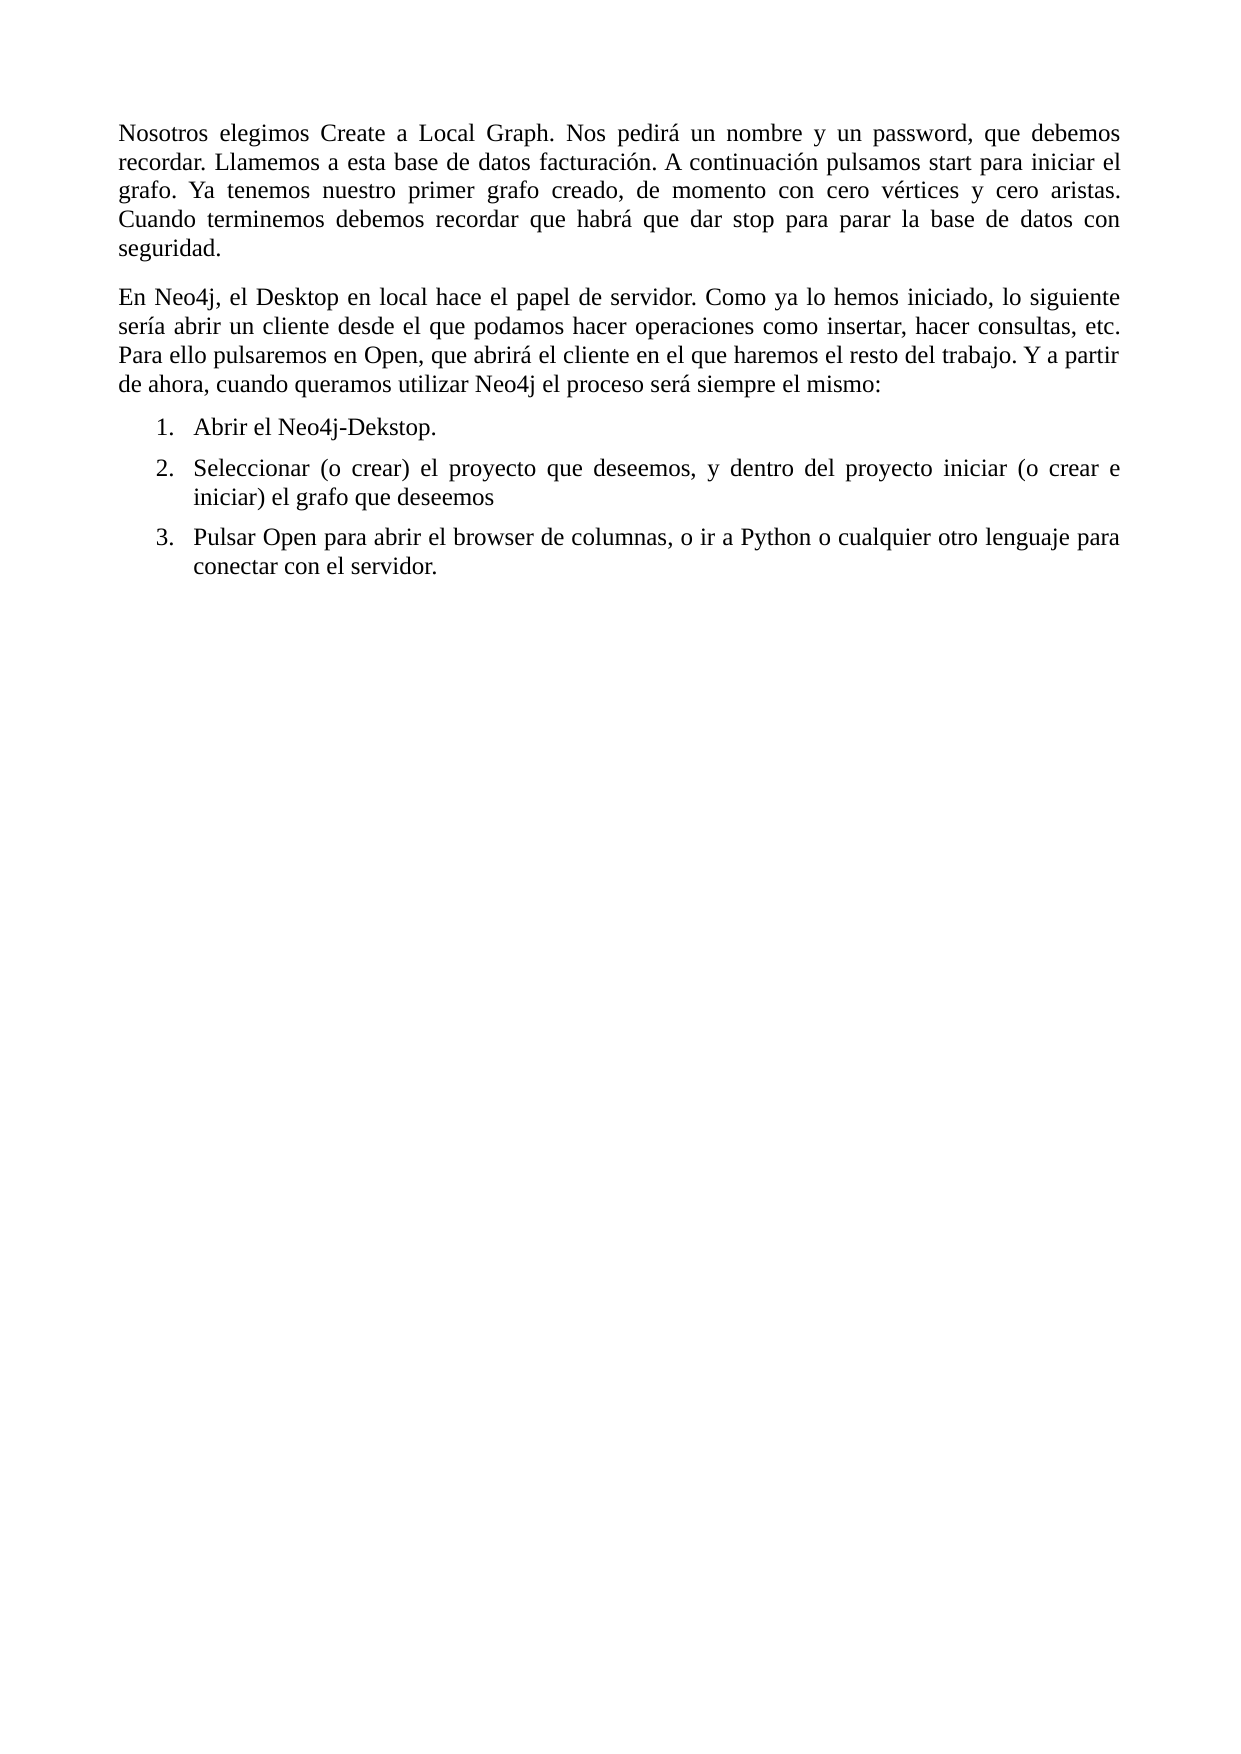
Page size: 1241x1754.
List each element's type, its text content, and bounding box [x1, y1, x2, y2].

text Nosotros elegimos Create a Local Graph. Nos pedirá un nombre y un password, que debemos recordar. Llamemos a esta base de datos facturación. A continuación pulsamos start para iniciar el grafo. Ya tenemos nuestro primer grafo creado, de momento con cero vértices y cero aristas. Cuando terminemos debemos recordar que habrá que dar stop para parar la base de datos con seguridad. [118, 118, 1122, 262]
list Abrir el Neo4j-Dekstop. [156, 412, 1122, 441]
list Pulsar Open para abrir el browser de columnas, o ir a Python o cualquier otro lenguaje para conectar con el servidor. [156, 522, 1122, 580]
text En Neo4j, el Desktop en local hace el papel de servidor. Como ya lo hemos iniciado, lo siguiente sería abrir un cliente desde el que podamos hacer operaciones como insertar, hacer consultas, etc. Para ello pulsaremos en Open, que abrirá el cliente en el que haremos el resto del trabajo. Y a partir de ahora, cuando queramos utilizar Neo4j el proceso será siempre el mismo: [118, 282, 1122, 397]
list Seleccionar (o crear) el proyecto que deseemos, y dentro del proyecto iniciar (o crear e iniciar) el grafo que deseemos [156, 453, 1122, 510]
